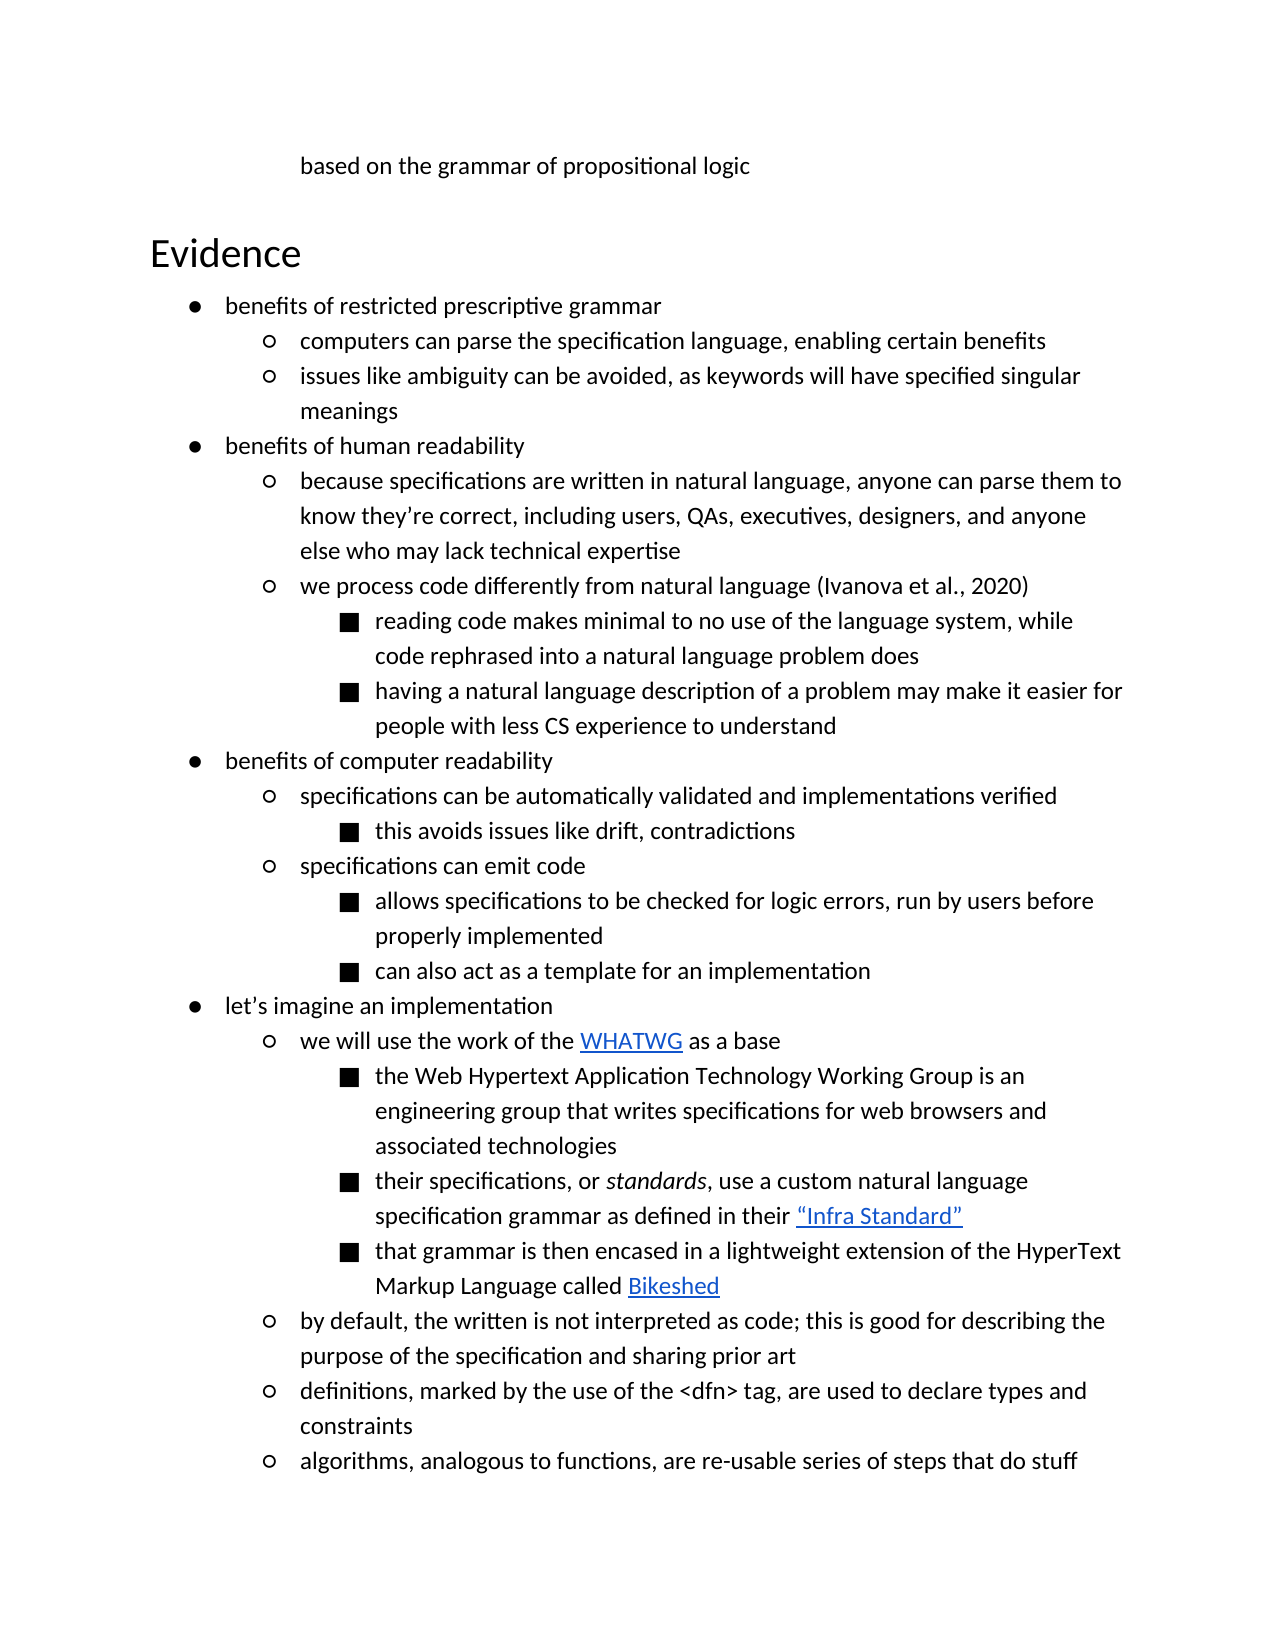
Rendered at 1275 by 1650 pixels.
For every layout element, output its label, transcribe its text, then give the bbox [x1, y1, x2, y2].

list we process code differently from natural language (Ivanova et al., 2020) [262, 570, 1125, 601]
list can also act as a template for an implementation [337, 955, 1125, 986]
list specifications can emit code [262, 850, 1125, 881]
list having a natural language description of a problem may make it easier for people with less CS experience to understand [337, 675, 1125, 741]
list computers can parse the specification language, enabling certain benefits [262, 325, 1125, 356]
list the Web Hypertext Application Technology Working Group is an engineering group that writes specifications for web browsers and associated technologies [337, 1060, 1125, 1161]
list let’s imagine an implementation [187, 990, 1125, 1021]
list issues like ambiguity can be avoided, as keywords will have specified singular meanings [262, 360, 1125, 426]
list by default, the written is not interpreted as code; this is good for describing the purpose of the specification and sharing prior art [262, 1305, 1125, 1371]
subtitle Evidence [150, 227, 1125, 277]
list specifications can be automatically validated and implementations verified [262, 780, 1125, 811]
list benefits of human readability [187, 430, 1125, 461]
list definitions, marked by the use of the <dfn> tag, are used to declare types and constraints [262, 1375, 1125, 1441]
list that grammar is then encased in a lightweight extension of the HyperText Markup Language called Bikeshed [337, 1235, 1125, 1301]
list we will use the work of the WHATWG as a base [262, 1025, 1125, 1056]
list based on the grammar of propositional logic [262, 150, 1125, 181]
list allows specifications to be checked for logic errors, run by users before properly implemented [337, 885, 1125, 951]
list their specifications, or standards, use a custom natural language specification grammar as defined in their “Infra Standard” [337, 1165, 1125, 1231]
list because specifications are written in natural language, anyone can parse them to know they’re correct, including users, QAs, executives, designers, and anyone else who may lack technical expertise [262, 465, 1125, 566]
list algorithms, analogous to functions, are re-usable series of steps that do stuff [262, 1445, 1125, 1476]
list benefits of computer readability [187, 745, 1125, 776]
list this avoids issues like drift, contradictions [337, 815, 1125, 846]
list reading code makes minimal to no use of the language system, while code rephrased into a natural language problem does [337, 605, 1125, 671]
list benefits of restricted prescriptive grammar [187, 290, 1125, 321]
